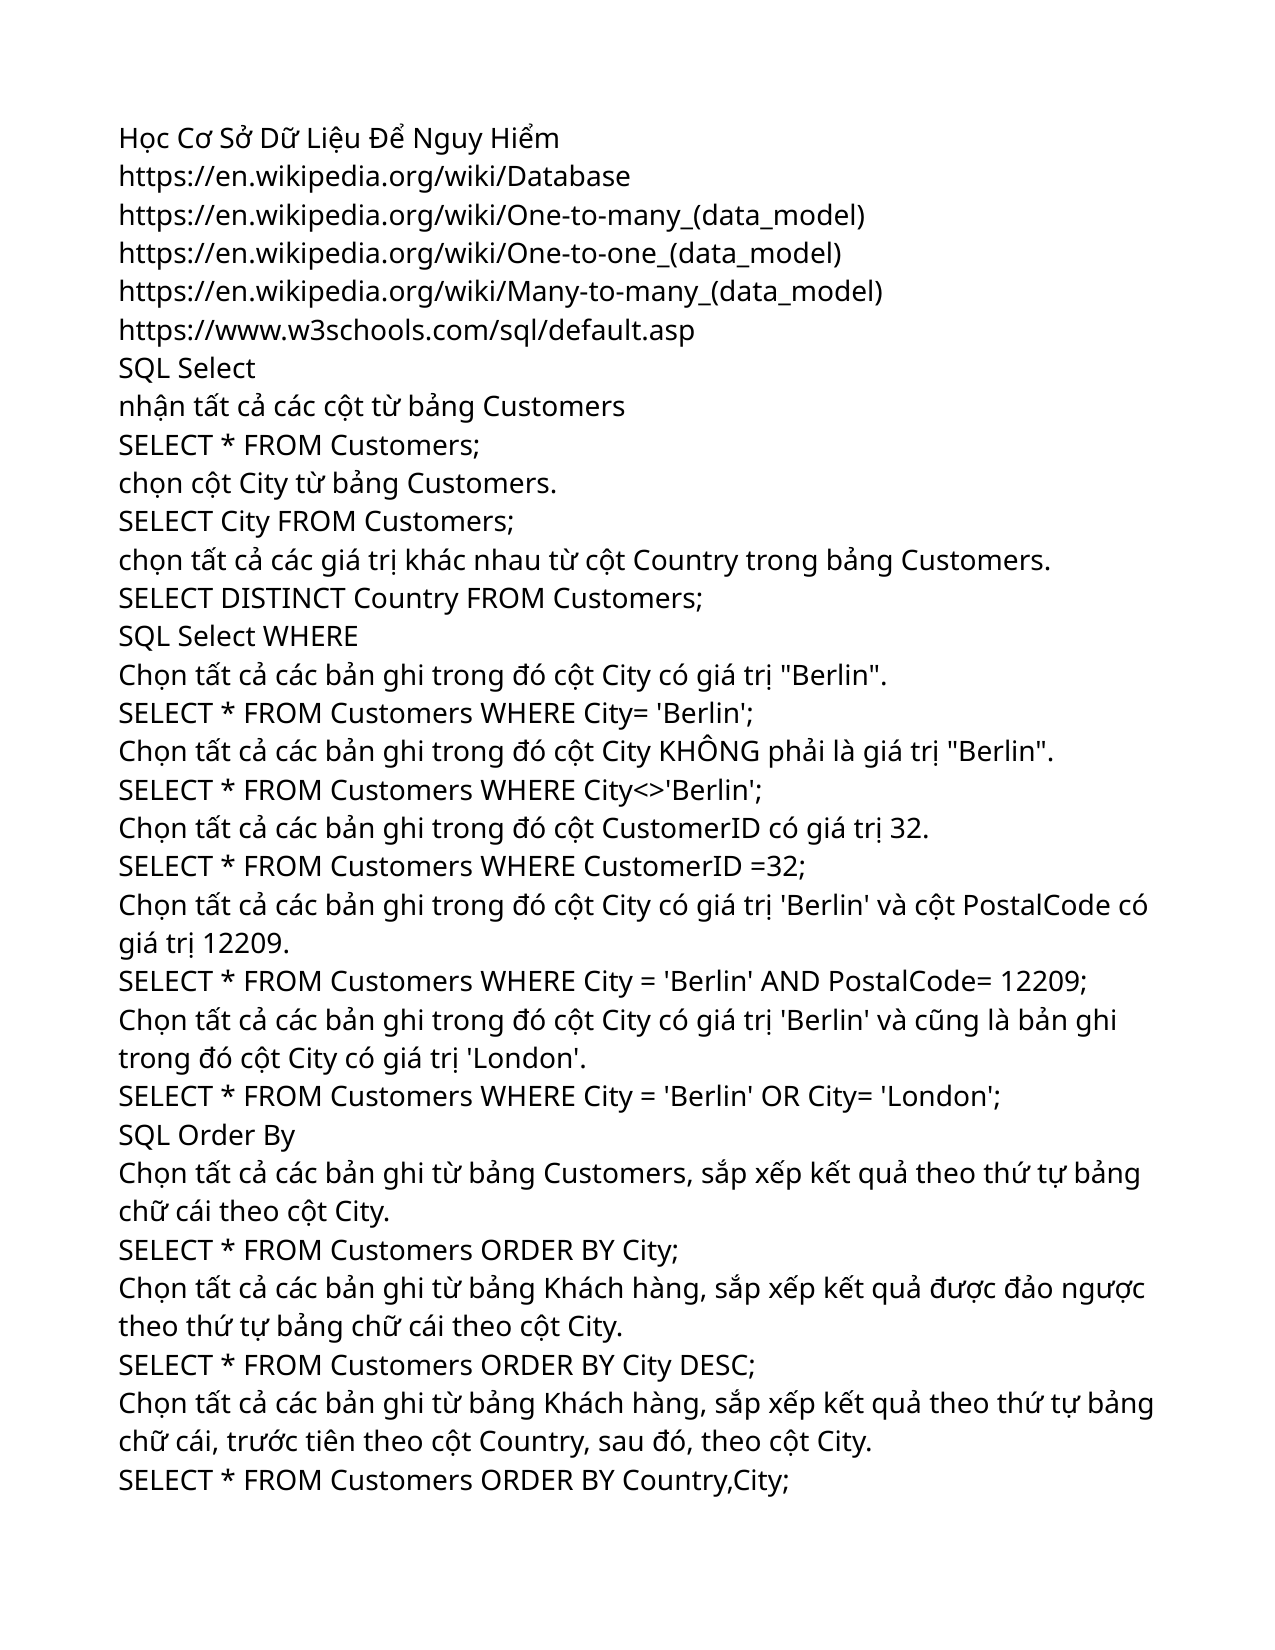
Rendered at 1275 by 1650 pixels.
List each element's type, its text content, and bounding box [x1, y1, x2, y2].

text Chọn tất cả các bản ghi từ bảng Customers, sắp xếp kết quả theo thứ tự bảng chữ cái theo cột City. [118, 1153, 1157, 1230]
text chọn cột City từ bảng Customers. [118, 463, 1157, 501]
text https://en.wikipedia.org/wiki/One-to-one_(data_model) [118, 233, 1157, 271]
text SQL Select [118, 348, 1157, 386]
text SELECT * FROM Customers WHERE City = 'Berlin' AND PostalCode= 12209; [118, 961, 1157, 1000]
text SQL Select WHERE [118, 616, 1157, 655]
text SELECT * FROM Customers ORDER BY City DESC; [118, 1345, 1157, 1383]
text Học Cơ Sở Dữ Liệu Để Nguy Hiểm [118, 118, 1157, 156]
text SELECT * FROM Customers ORDER BY City; [118, 1230, 1157, 1268]
text https://en.wikipedia.org/wiki/Database [118, 156, 1157, 195]
text SELECT * FROM Customers ORDER BY Country,City; [118, 1460, 1157, 1498]
text SELECT * FROM Customers; [118, 425, 1157, 463]
text Chọn tất cả các bản ghi trong đó cột CustomerID có giá trị 32. [118, 808, 1157, 846]
text Chọn tất cả các bản ghi từ bảng Khách hàng, sắp xếp kết quả theo thứ tự bảng chữ cái, trước tiên theo cột Country, sau đó, theo cột City. [118, 1383, 1157, 1460]
text https://en.wikipedia.org/wiki/One-to-many_(data_model) [118, 195, 1157, 233]
text nhận tất cả các cột từ bảng Customers [118, 386, 1157, 425]
text SELECT * FROM Customers WHERE CustomerID =32; [118, 846, 1157, 885]
text https://www.w3schools.com/sql/default.asp [118, 310, 1157, 348]
text SELECT * FROM Customers WHERE City= 'Berlin'; [118, 693, 1157, 731]
text SELECT City FROM Customers; [118, 501, 1157, 540]
text Chọn tất cả các bản ghi trong đó cột City KHÔNG phải là giá trị "Berlin". [118, 731, 1157, 770]
text SQL Order By [118, 1115, 1157, 1153]
text Chọn tất cả các bản ghi từ bảng Khách hàng, sắp xếp kết quả được đảo ngược theo thứ tự bảng chữ cái theo cột City. [118, 1268, 1157, 1345]
text https://en.wikipedia.org/wiki/Many-to-many_(data_model) [118, 271, 1157, 310]
text SELECT * FROM Customers WHERE City<>'Berlin'; [118, 770, 1157, 808]
text SELECT DISTINCT Country FROM Customers; [118, 578, 1157, 616]
text Chọn tất cả các bản ghi trong đó cột City có giá trị 'Berlin' và cũng là bản ghi trong đó cột City có giá trị 'London'. [118, 1000, 1157, 1076]
text SELECT * FROM Customers WHERE City = 'Berlin' OR City= 'London'; [118, 1076, 1157, 1115]
text Chọn tất cả các bản ghi trong đó cột City có giá trị "Berlin". [118, 655, 1157, 693]
text chọn tất cả các giá trị khác nhau từ cột Country trong bảng Customers. [118, 540, 1157, 578]
text Chọn tất cả các bản ghi trong đó cột City có giá trị 'Berlin' và cột PostalCode có giá trị 12209. [118, 885, 1157, 961]
